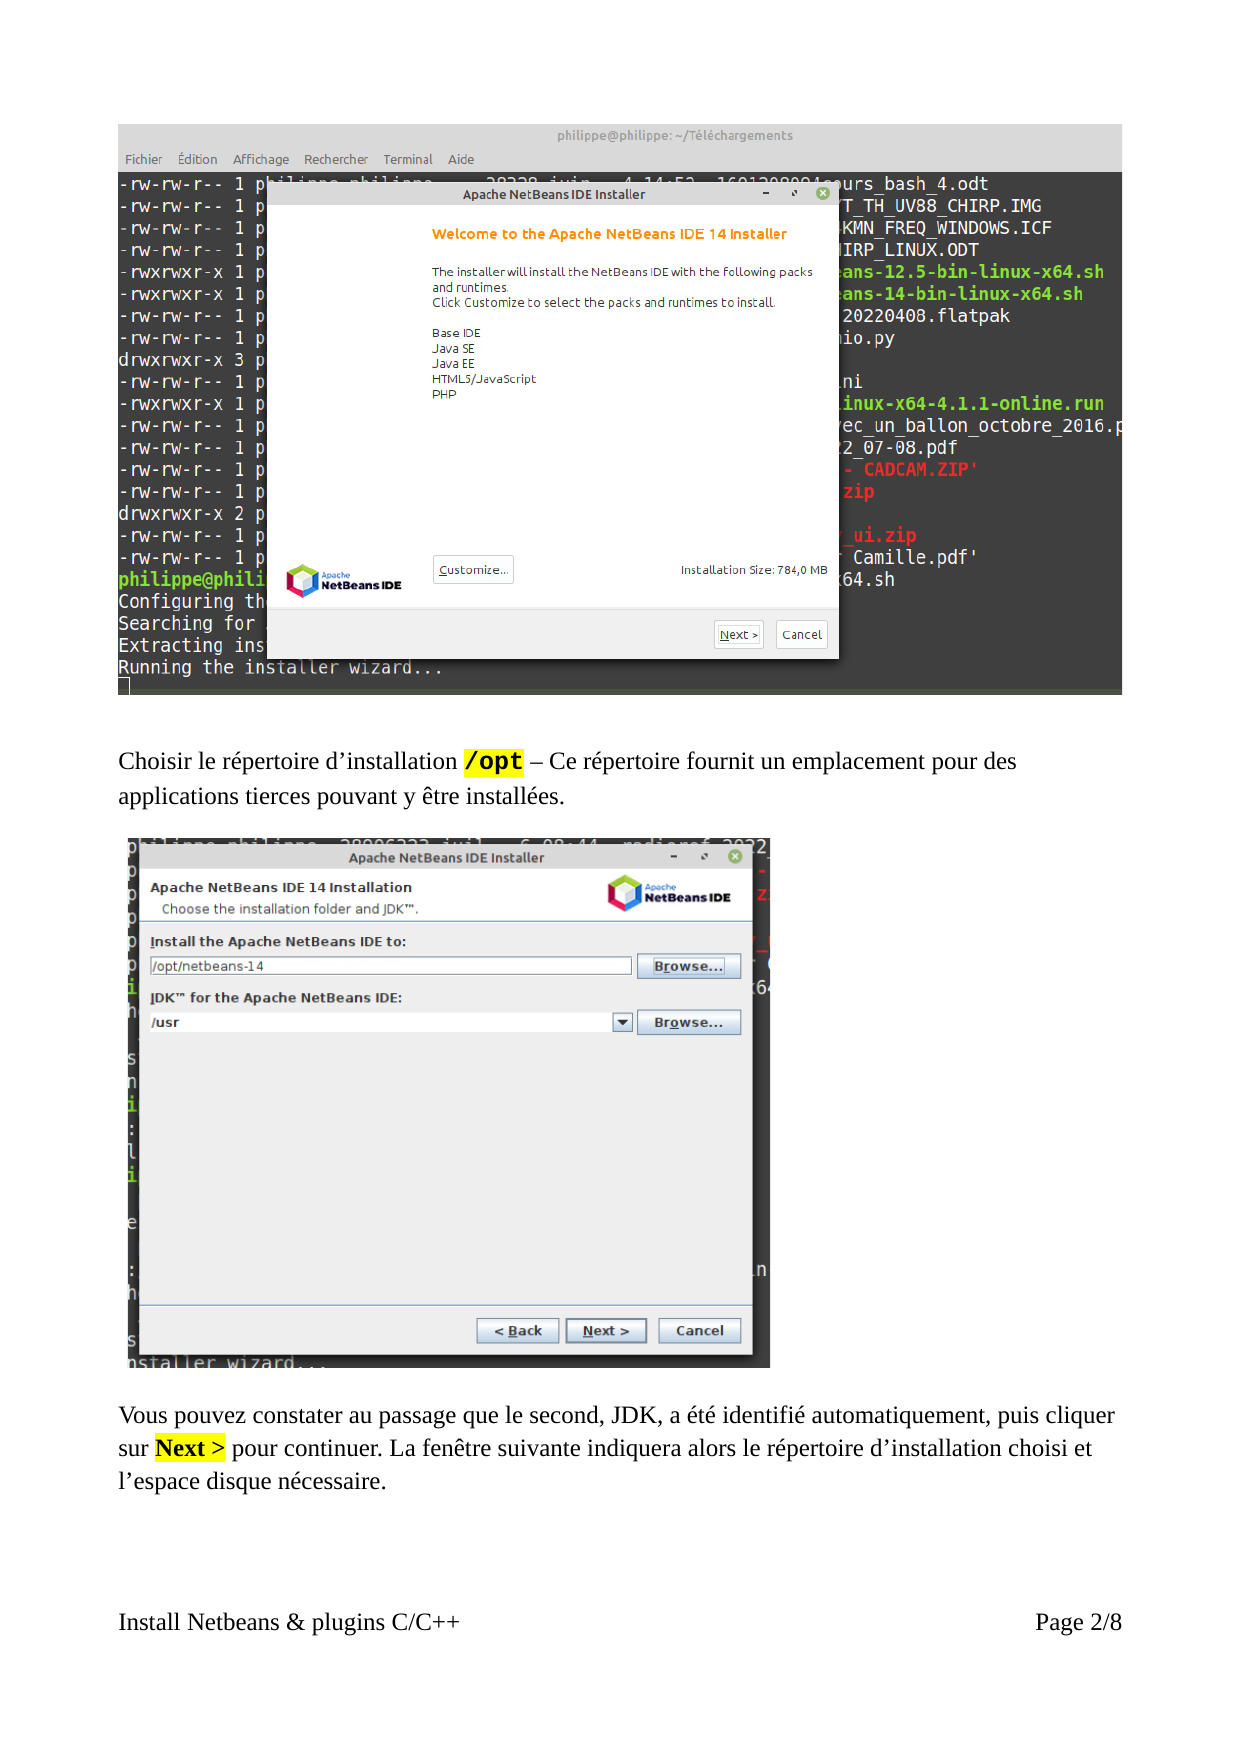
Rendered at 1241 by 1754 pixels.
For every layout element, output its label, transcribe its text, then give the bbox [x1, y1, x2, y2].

picture [118, 124, 1123, 695]
text Choisir le répertoire d’installation /opt – Ce répertoire fournit un emplacement pour des applications tierces pouvant y être installées. [118, 746, 1122, 810]
picture [127, 838, 771, 1368]
text Vous pouvez constater au passage que le second, JDK, a été identifié automatiquement, puis cliquer sur Next > pour continuer. La fenêtre suivante indiquera alors le répertoire d’installation choisi et l’espace disque nécessaire. [118, 1400, 1122, 1495]
